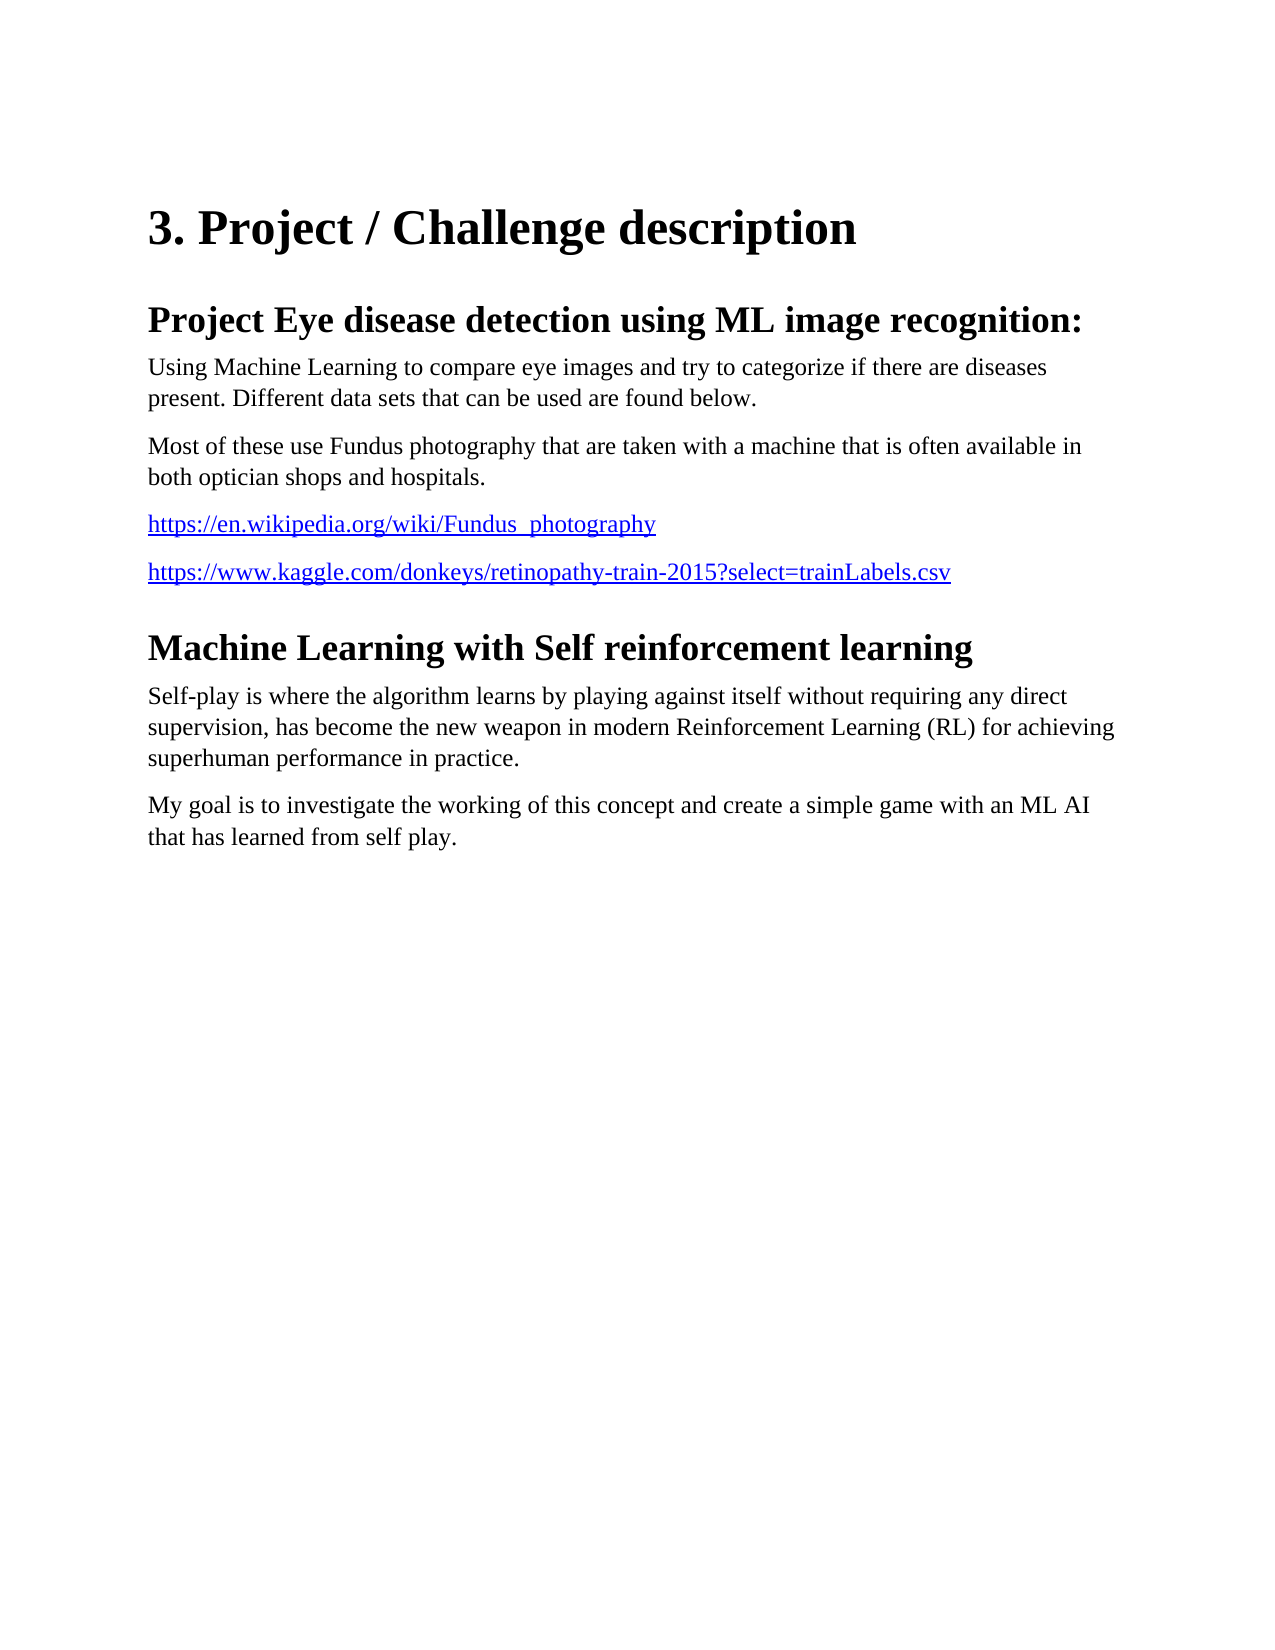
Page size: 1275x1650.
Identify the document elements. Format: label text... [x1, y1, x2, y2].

text Most of these use Fundus photography that are taken with a machine that is often available in both optician shops and hospitals. [148, 431, 1127, 491]
text Using Machine Learning to compare eye images and try to categorize if there are diseases present. Different data sets that can be used are found below. [148, 352, 1127, 412]
text https://en.wikipedia.org/wiki/Fundus_photography [148, 509, 1127, 538]
subtitle Machine Learning with Self reinforcement learning [148, 626, 1127, 669]
text My goal is to investigate the working of this concept and create a simple game with an ML AI that has learned from self play. [148, 791, 1127, 850]
text Self-play is where the algorithm learns by playing against itself without requiring any direct supervision, has become the new weapon in modern Reinforcement Learning (RL) for achieving superhuman performance in practice. [148, 681, 1127, 772]
text https://www.kaggle.com/donkeys/retinopathy-train-2015?select=trainLabels.csv [148, 557, 1127, 586]
subtitle Project Eye disease detection using ML image recognition: [148, 297, 1127, 340]
subtitle 3. Project / Challenge description [148, 198, 1127, 255]
